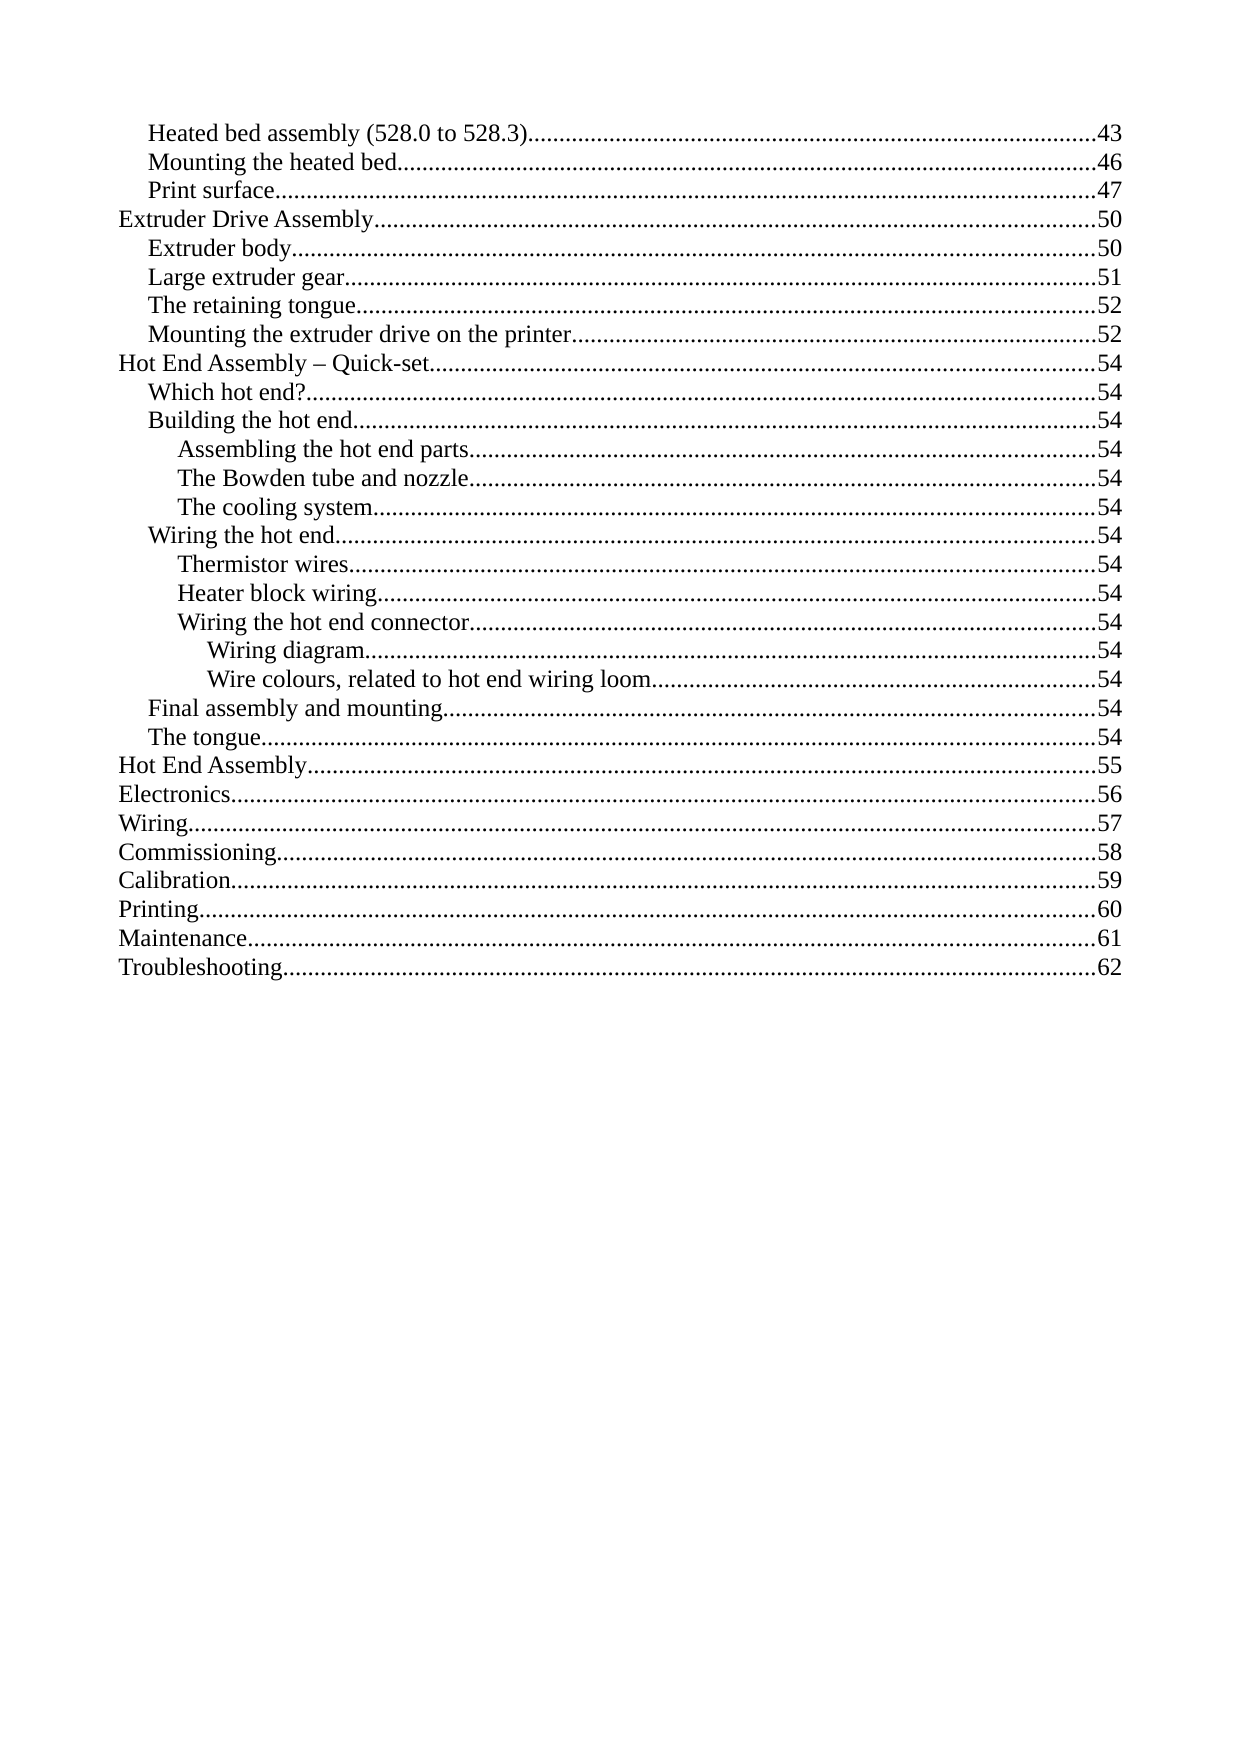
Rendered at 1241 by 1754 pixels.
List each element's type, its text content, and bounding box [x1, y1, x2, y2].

text Mounting the extruder drive on the printer 52 [148, 319, 1122, 348]
text Calibration 59 [118, 866, 1122, 894]
text Mounting the heated bed 46 [148, 147, 1122, 176]
text Building the hot end 54 [148, 406, 1122, 434]
text Print surface 47 [148, 176, 1122, 204]
text Wiring the hot end 54 [148, 521, 1122, 549]
text Commissioning 58 [118, 837, 1122, 866]
text Assembling the hot end parts 54 [177, 434, 1122, 463]
text The tongue 54 [148, 722, 1122, 751]
text Hot End Assembly 55 [118, 751, 1122, 779]
text The Bowden tube and nozzle 54 [177, 463, 1122, 492]
text Wiring diagram 54 [207, 636, 1122, 664]
text Which hot end? 54 [148, 377, 1122, 406]
text The cooling system 54 [177, 492, 1122, 521]
text Thermistor wires 54 [177, 549, 1122, 578]
text Final assembly and mounting 54 [148, 693, 1122, 722]
text Electronics 56 [118, 779, 1122, 808]
text Extruder body 50 [148, 233, 1122, 262]
text Large extruder gear 51 [148, 262, 1122, 291]
text The retaining tongue 52 [148, 291, 1122, 319]
text Hot End Assembly – Quick-set 54 [118, 348, 1122, 377]
text Wiring the hot end connector 54 [177, 607, 1122, 636]
text Heated bed assembly (528.0 to 528.3) 43 [148, 118, 1122, 147]
text Troubleshooting 62 [118, 952, 1122, 981]
text Printing 60 [118, 894, 1122, 923]
text Extruder Drive Assembly 50 [118, 204, 1122, 233]
text Maintenance 61 [118, 923, 1122, 952]
text Wire colours, related to hot end wiring loom 54 [207, 664, 1122, 693]
text Wiring 57 [118, 808, 1122, 837]
text Heater block wiring 54 [177, 578, 1122, 607]
